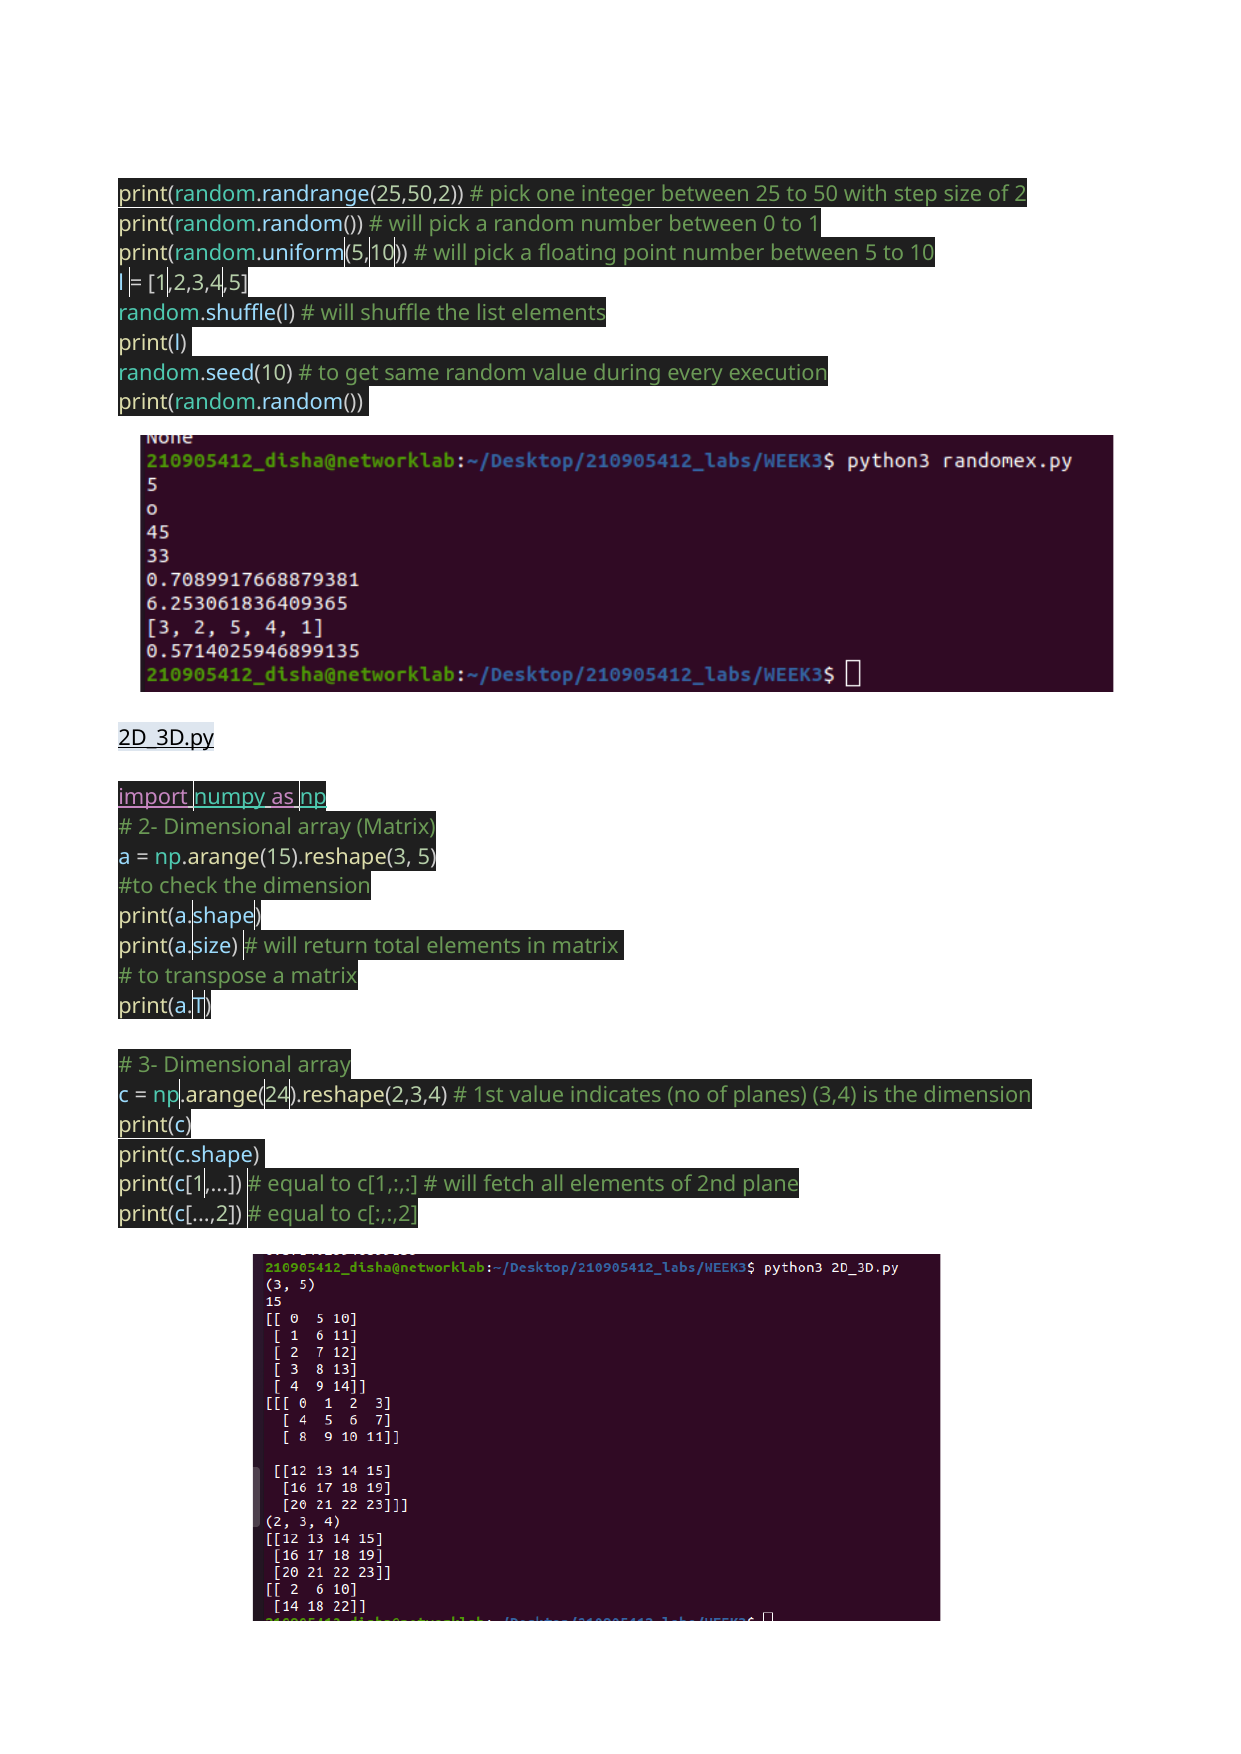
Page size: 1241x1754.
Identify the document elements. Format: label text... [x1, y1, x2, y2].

text # 2- Dimensional array (Matrix) [118, 811, 1122, 841]
text # to transpose a matrix [118, 960, 1122, 990]
picture [140, 678, 329, 692]
text c = np.arange(24).reshape(2,3,4) # 1st value indicates (no of planes) (3,4) is the dimension [118, 1079, 1122, 1109]
text print(a.size) # will return total elements in matrix [118, 930, 1122, 960]
text print(c[1,...]) # equal to c[1,:,:] # will fetch all elements of 2nd plane [118, 1168, 1122, 1198]
text # 3- Dimensional array [118, 1049, 1122, 1079]
picture [252, 1254, 370, 1621]
text print(a.shape) [118, 900, 1122, 930]
text #to check the dimension [118, 871, 1122, 900]
text print(c) [118, 1109, 1122, 1138]
text print(random.random()) [118, 386, 1122, 416]
text print(a.T) [118, 990, 1122, 1019]
text 2D_3D.py [118, 722, 1122, 751]
text print(random.uniform(5,10)) # will pick a floating point number between 5 to 10 [118, 237, 1122, 267]
text print(c[...,2]) # equal to c[:,:,2] [118, 1198, 1122, 1228]
text a = np.arange(15).reshape(3, 5) [118, 841, 1122, 871]
text random.shuffle(l) # will shuffle the list elements [118, 297, 1122, 327]
text print(random.random()) # will pick a random number between 0 to 1 [118, 207, 1122, 237]
text print(l) [118, 327, 1122, 356]
text print(c.shape) [118, 1138, 1122, 1168]
text random.seed(10) # to get same random value during every execution [118, 356, 1122, 386]
text l = [1,2,3,4,5] [118, 267, 1122, 297]
text import numpy as np [118, 781, 1122, 811]
text print(random.randrange(25,50,2)) # pick one integer between 25 to 50 with step size of 2 [118, 178, 1122, 207]
